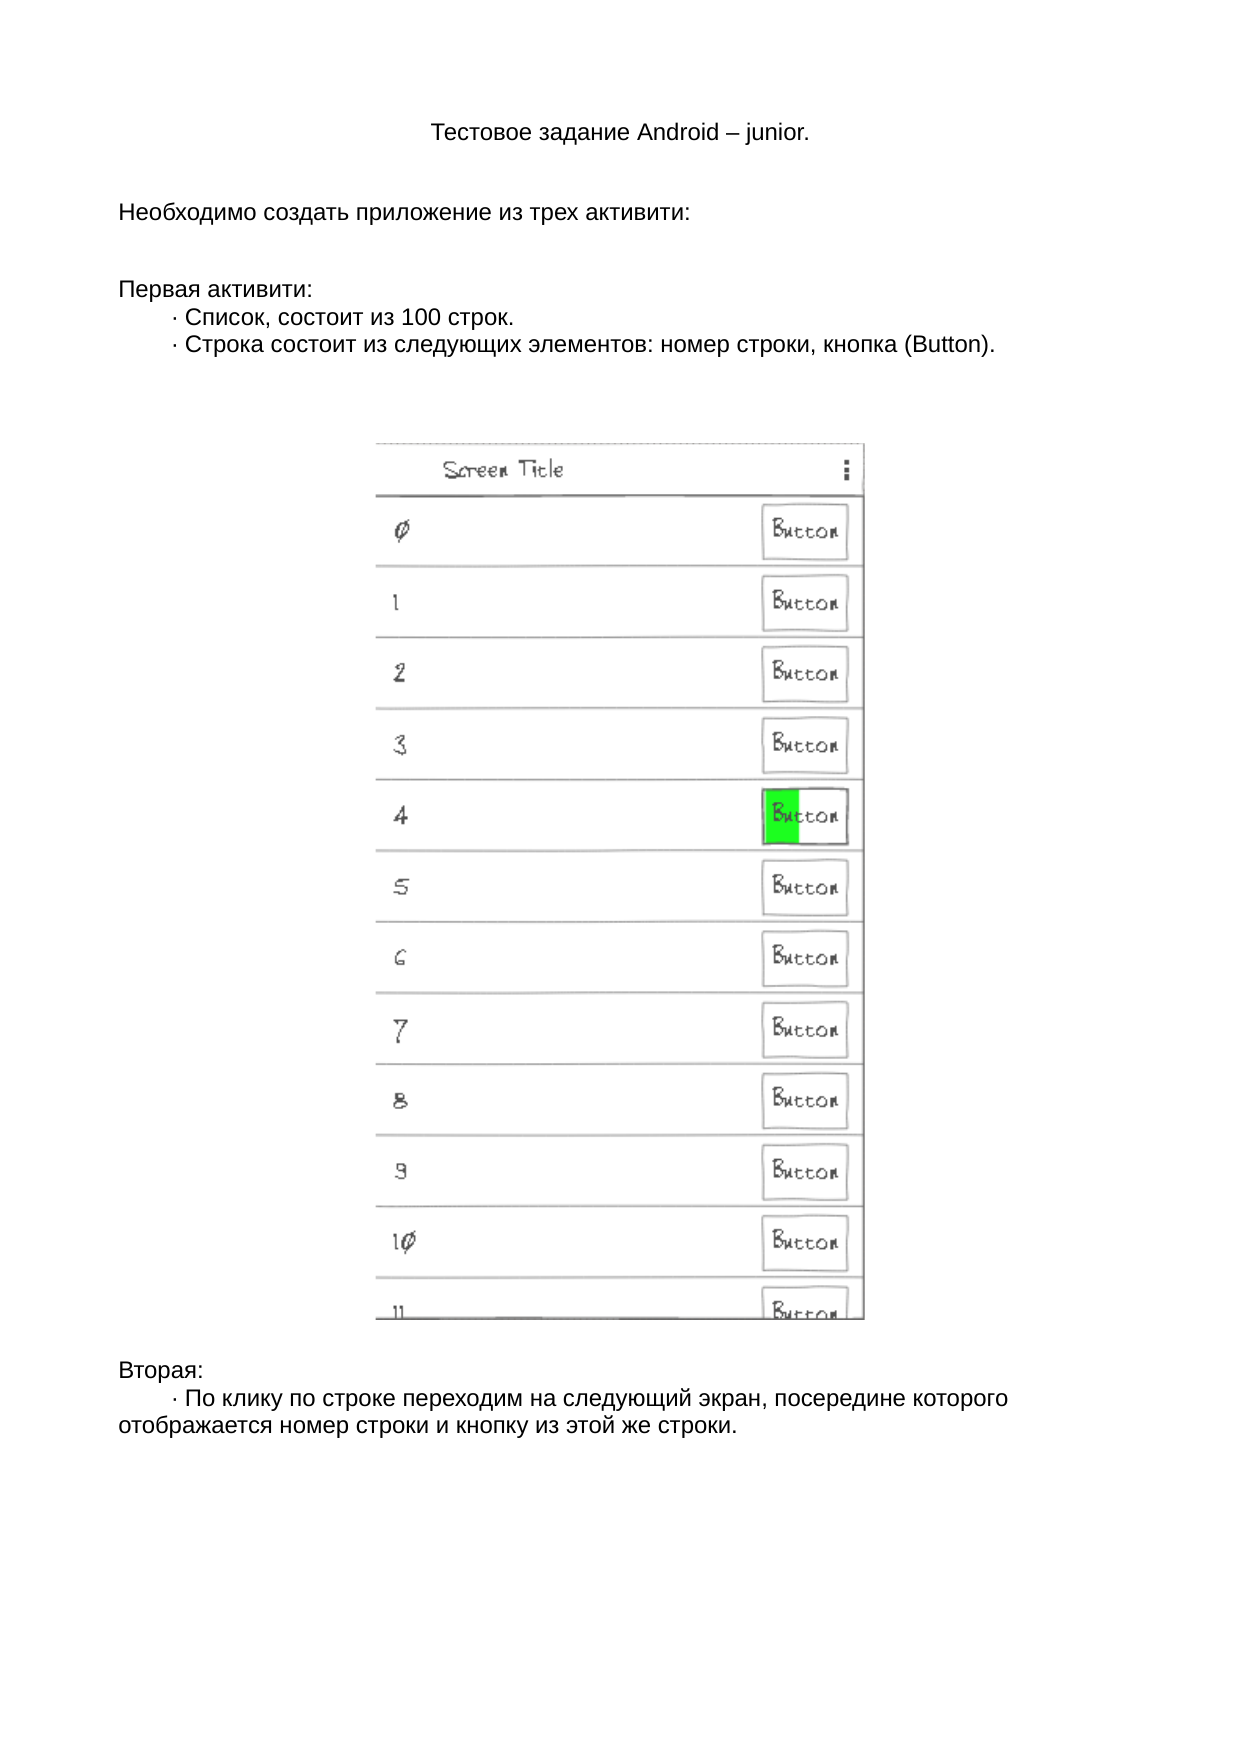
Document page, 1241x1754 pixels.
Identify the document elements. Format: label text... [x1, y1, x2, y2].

picture [375, 443, 865, 1320]
text Тестовое задание Android – junior. [118, 118, 1122, 146]
text Необходимо создать приложение из трех активити: [118, 198, 1122, 226]
text Вторая: ∙ По клику по строке переходим на следующий экран, посередине которого отображается номер строки и кнопку из этой же строки. [118, 1356, 1122, 1439]
text Первая активити: ∙ Список, состоит из 100 строк. ∙ Строка состоит из следующих элементов: номер строки, кнопка (Button). [118, 275, 1122, 358]
